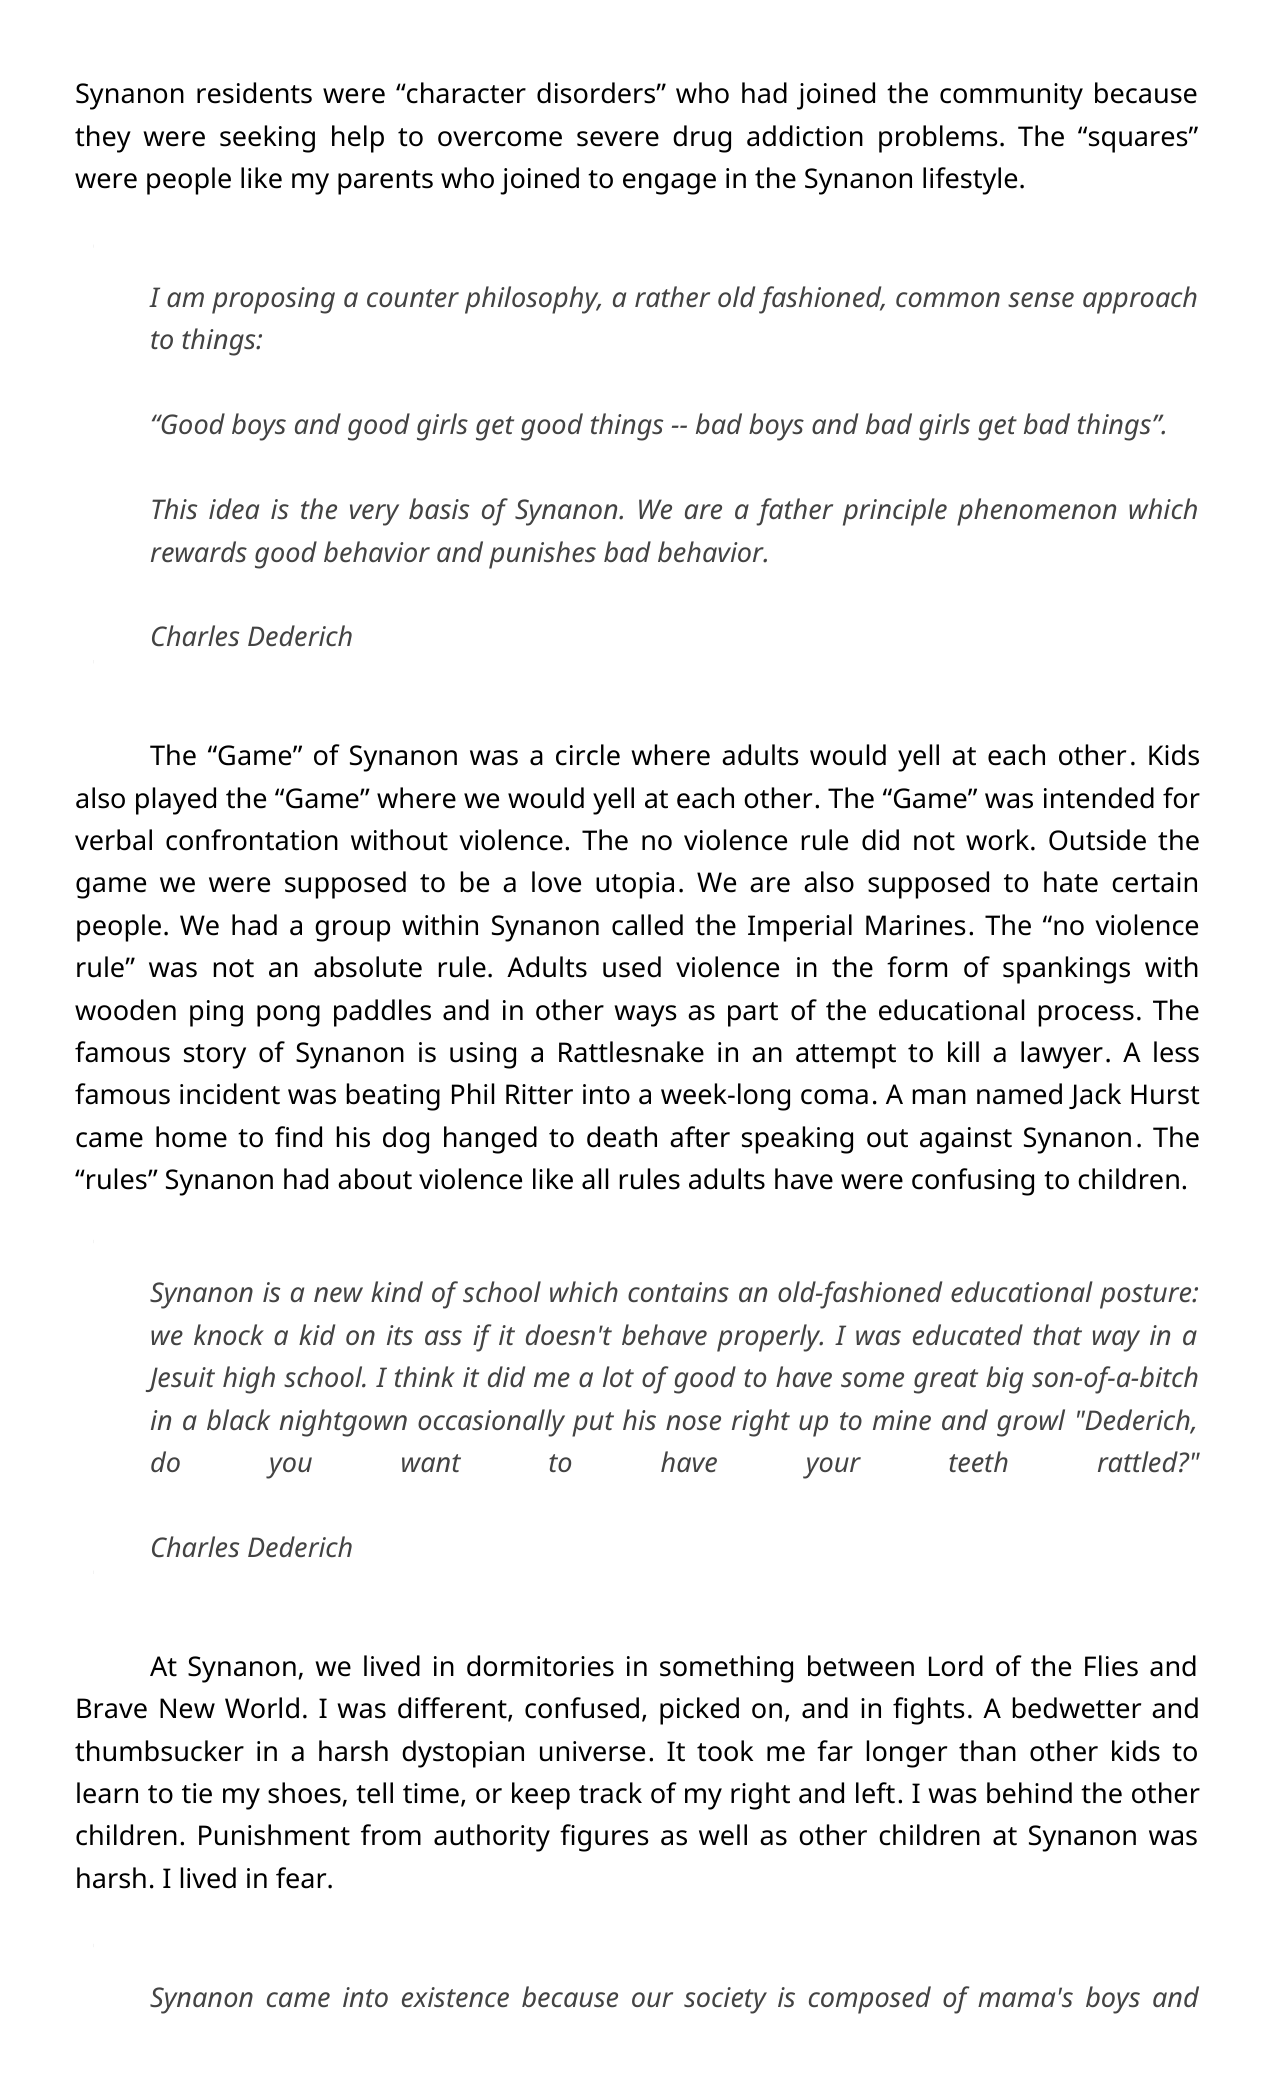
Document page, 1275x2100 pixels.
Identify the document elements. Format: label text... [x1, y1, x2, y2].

text Synanon came into existence because our society is composed of mama's boys and [150, 1978, 1200, 2015]
text “Good boys and good girls get good things -- bad boys and bad girls get bad things”. [150, 406, 1200, 443]
text I am proposing a counter philosophy, a rather old fashioned, common sense approach to things: [150, 279, 1200, 358]
text Synanon residents were “character disorders” who had joined the community because they were seeking help to overcome severe drug addiction problems. The “squares” were people like my parents who joined to engage in the Synanon lifestyle. [75, 75, 1200, 197]
text The “Game” of Synanon was a circle where adults would yell at each other. Kids also played the “Game” where we would yell at each other. The “Game” was intended for verbal confrontation without violence. The no violence rule did not work. Outside the game we were supposed to be a love utopia. We are also supposed to hate certain people. We had a group within Synanon called the Imperial Marines. The “no violence rule” was not an absolute rule. Adults used violence in the form of spankings with wooden ping pong paddles and in other ways as part of the educational process. The famous story of Synanon is using a Rattlesnake in an attempt to kill a lawyer. A less famous incident was beating Phil Ritter into a week-long coma. A man named Jack Hurst came home to find his dog hanged to death after speaking out against Synanon. The “rules” Synanon had about violence like all rules adults have were confusing to children. [75, 737, 1200, 1197]
text At Synanon, we lived in dormitories in something between Lord of the Flies and Brave New World. I was different, confused, picked on, and in fights. A bedwetter and thumbsucker in a harsh dystopian universe. It took me far longer than other kids to learn to tie my shoes, tell time, or keep track of my right and left. I was behind the other children. Punishment from authority figures as well as other children at Synanon was harsh. I lived in fear. [75, 1647, 1200, 1896]
text Synanon is a new kind of school which contains an old-fashioned educational posture: we knock a kid on its ass if it doesn't behave properly. I was educated that way in a Jesuit high school. I think it did me a lot of good to have some great big son-of-a-bitch in a black nightgown occasionally put his nose right up to mine and growl "Dederich, do you want to have your teeth rattled?" Charles Dederich [150, 1274, 1200, 1565]
text This idea is the very basis of Synanon. We are a father principle phenomenon which rewards good behavior and punishes bad behavior. [150, 491, 1200, 570]
text Charles Dederich [150, 618, 1200, 655]
